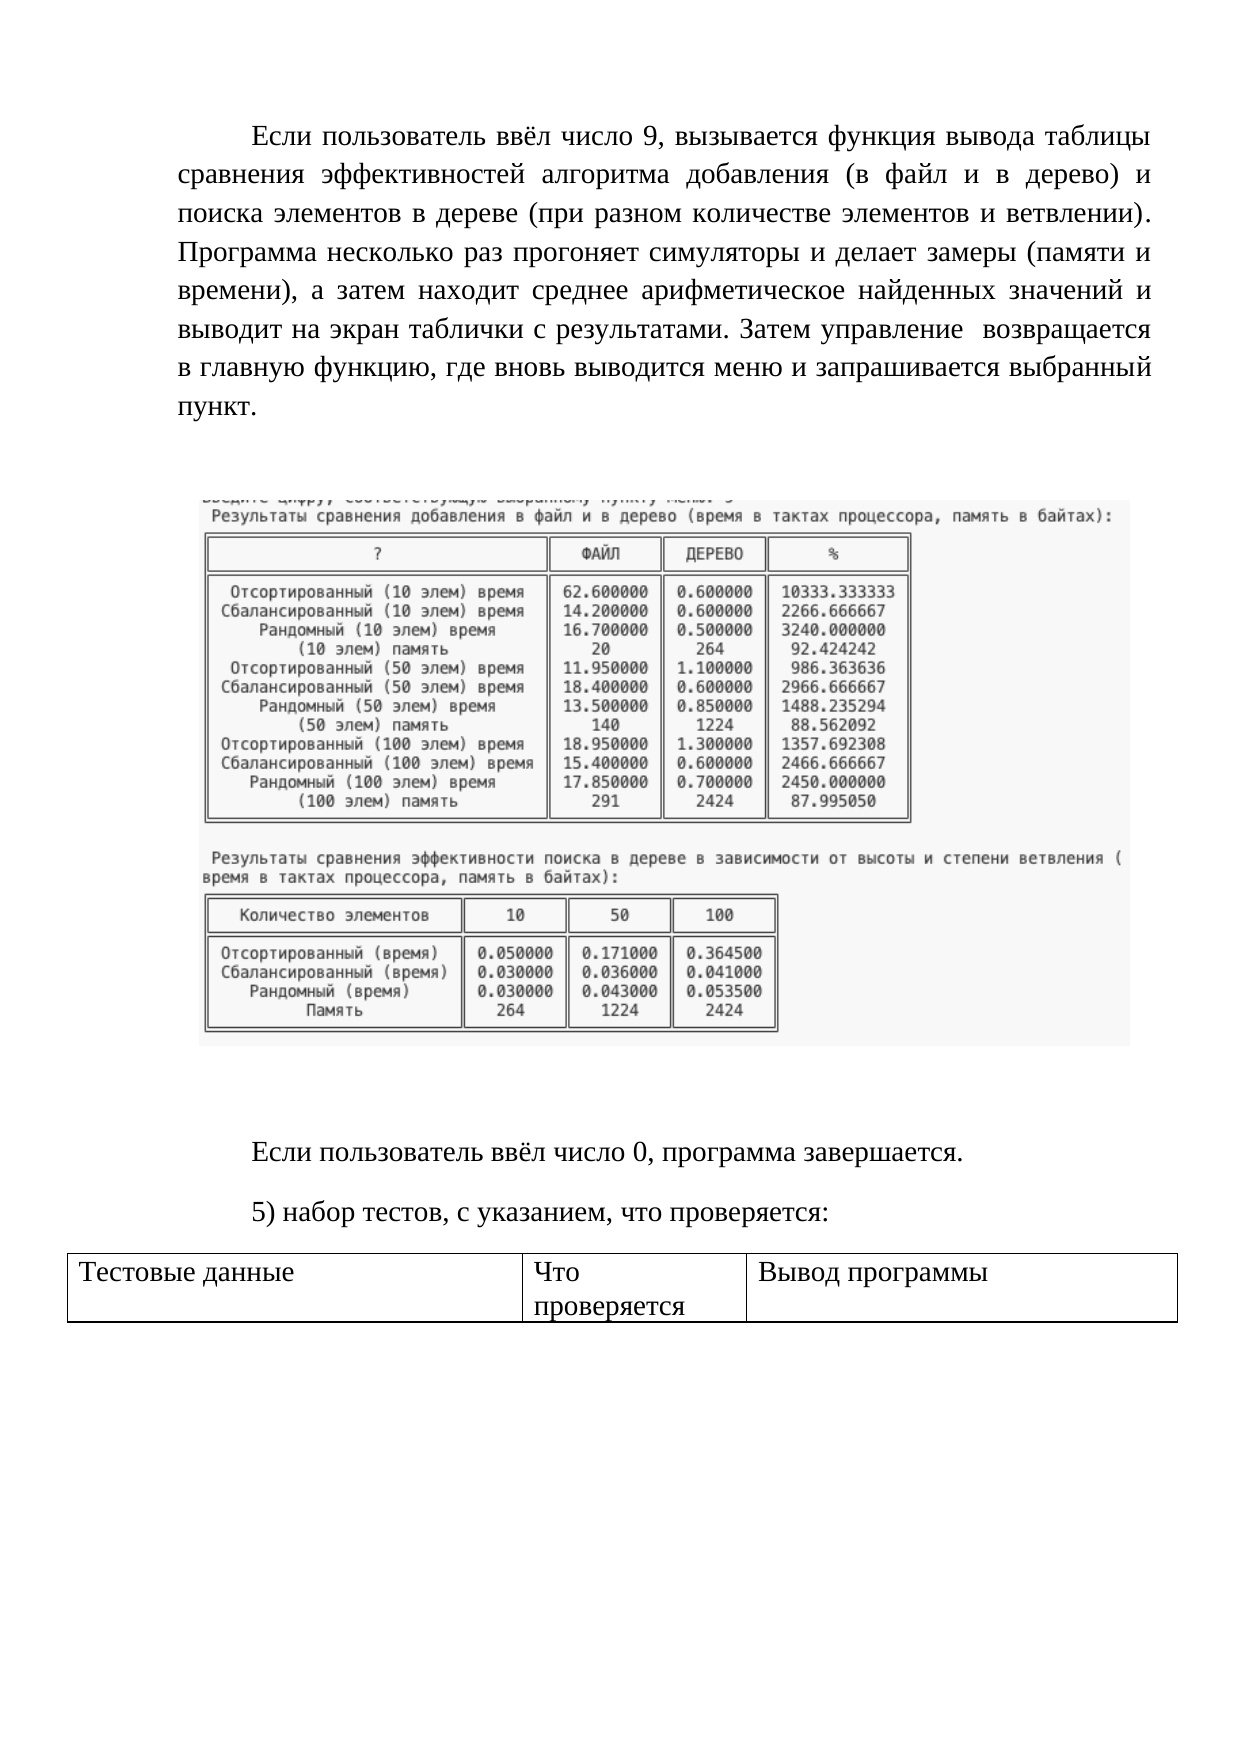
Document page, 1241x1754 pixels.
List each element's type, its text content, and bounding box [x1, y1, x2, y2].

picture [198, 500, 1130, 1046]
text Если пользователь ввёл число 9, вызывается функция вывода таблицы сравнения эффективностей алгоритма добавления (в файл и в дерево) и поиска элементов в дереве (при разном количестве элементов и ветвлении). Программа несколько раз прогоняет симуляторы и делает замеры (памяти и времени), а затем находит среднее арифметическое найденных значений и выводит на экран таблички с результатами. Затем управление возвращается в главную функцию, где вновь выводится меню и запрашивается выбранный пункт. [177, 118, 1152, 421]
text 5) набор тестов, с указанием, что проверяется: [177, 1194, 1152, 1227]
table_header Вывод программы [747, 1254, 1177, 1321]
text Если пользователь ввёл число 0, программа завершается. [177, 1134, 1152, 1168]
table_header Что проверяется [523, 1254, 746, 1321]
table_header Тестовые данные [68, 1254, 522, 1321]
